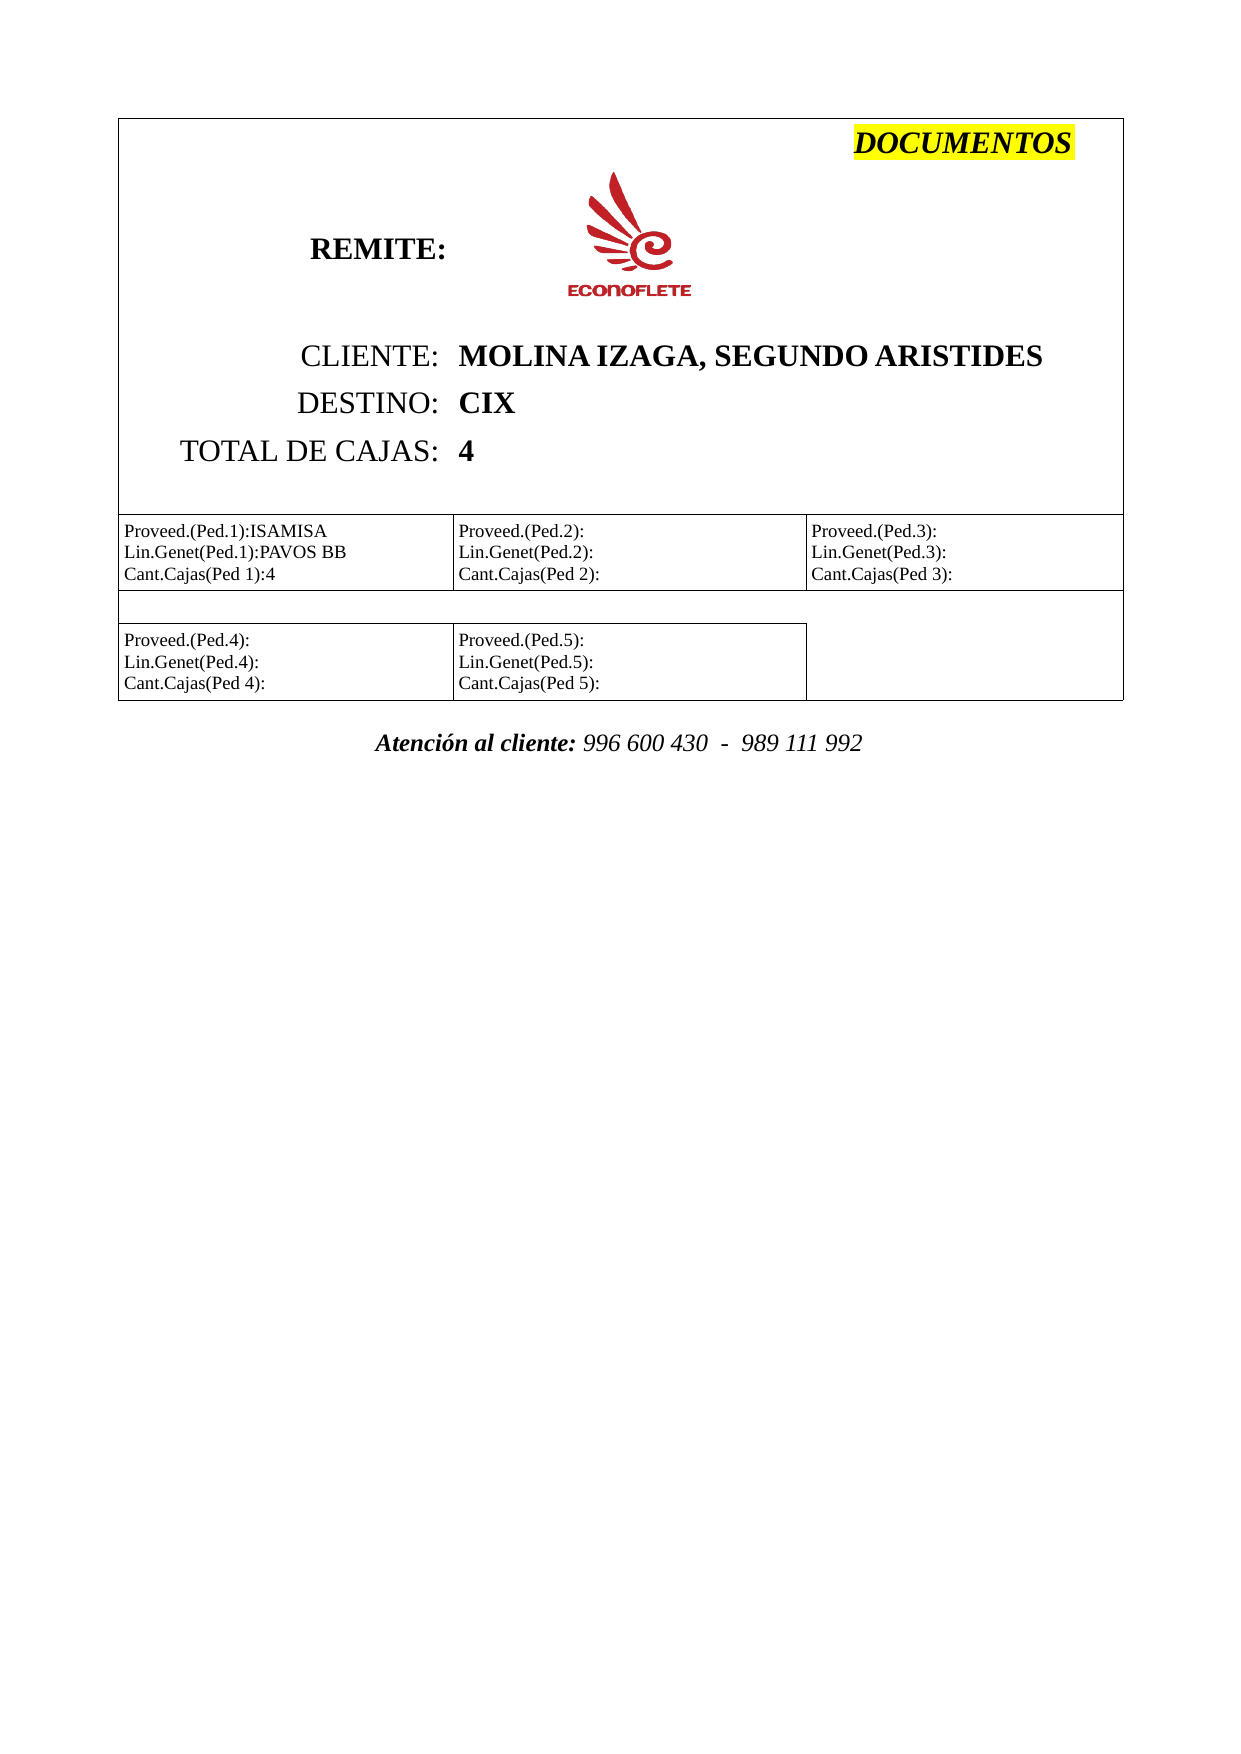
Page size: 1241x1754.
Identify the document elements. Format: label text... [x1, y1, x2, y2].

picture [552, 171, 707, 297]
table_cell Proveed.(Ped.4): Lin.Genet(Ped.4): Cant.Cajas(Ped 4): [119, 624, 453, 699]
table_cell [806, 166, 1123, 332]
table_cell [806, 474, 1123, 514]
table_cell [806, 379, 1123, 426]
table_header DOCUMENTOS [806, 119, 1123, 166]
table_cell [453, 474, 806, 514]
table_cell [119, 591, 453, 623]
table_cell Proveed.(Ped.1):ISAMISA Lin.Genet(Ped.1):PAVOS BB Cant.Cajas(Ped 1):4 [119, 515, 453, 590]
table_cell [807, 623, 1123, 699]
table_cell TOTAL DE CAJAS: [119, 426, 453, 474]
table_cell Proveed.(Ped.5): Lin.Genet(Ped.5): Cant.Cajas(Ped 5): [454, 624, 806, 699]
table_cell DESTINO: [119, 379, 453, 426]
table_cell Proveed.(Ped.2): Lin.Genet(Ped.2): Cant.Cajas(Ped 2): [454, 515, 806, 590]
table_cell CLIENTE: [119, 332, 453, 379]
table_cell CIX [453, 379, 806, 426]
table_cell Proveed.(Ped.3): Lin.Genet(Ped.3): Cant.Cajas(Ped 3): [807, 515, 1123, 590]
table_cell [453, 591, 806, 623]
text Atención al cliente: 996 600 430 - 989 111 992 [118, 728, 1122, 757]
table_header [119, 119, 453, 166]
table_cell [806, 591, 1123, 623]
table_cell 4 [453, 426, 1123, 474]
table_cell [453, 166, 806, 332]
table_cell [119, 474, 453, 514]
table_cell REMITE: [119, 166, 453, 332]
table_header [453, 119, 806, 166]
table_cell MOLINA IZAGA, SEGUNDO ARISTIDES [453, 332, 1123, 379]
